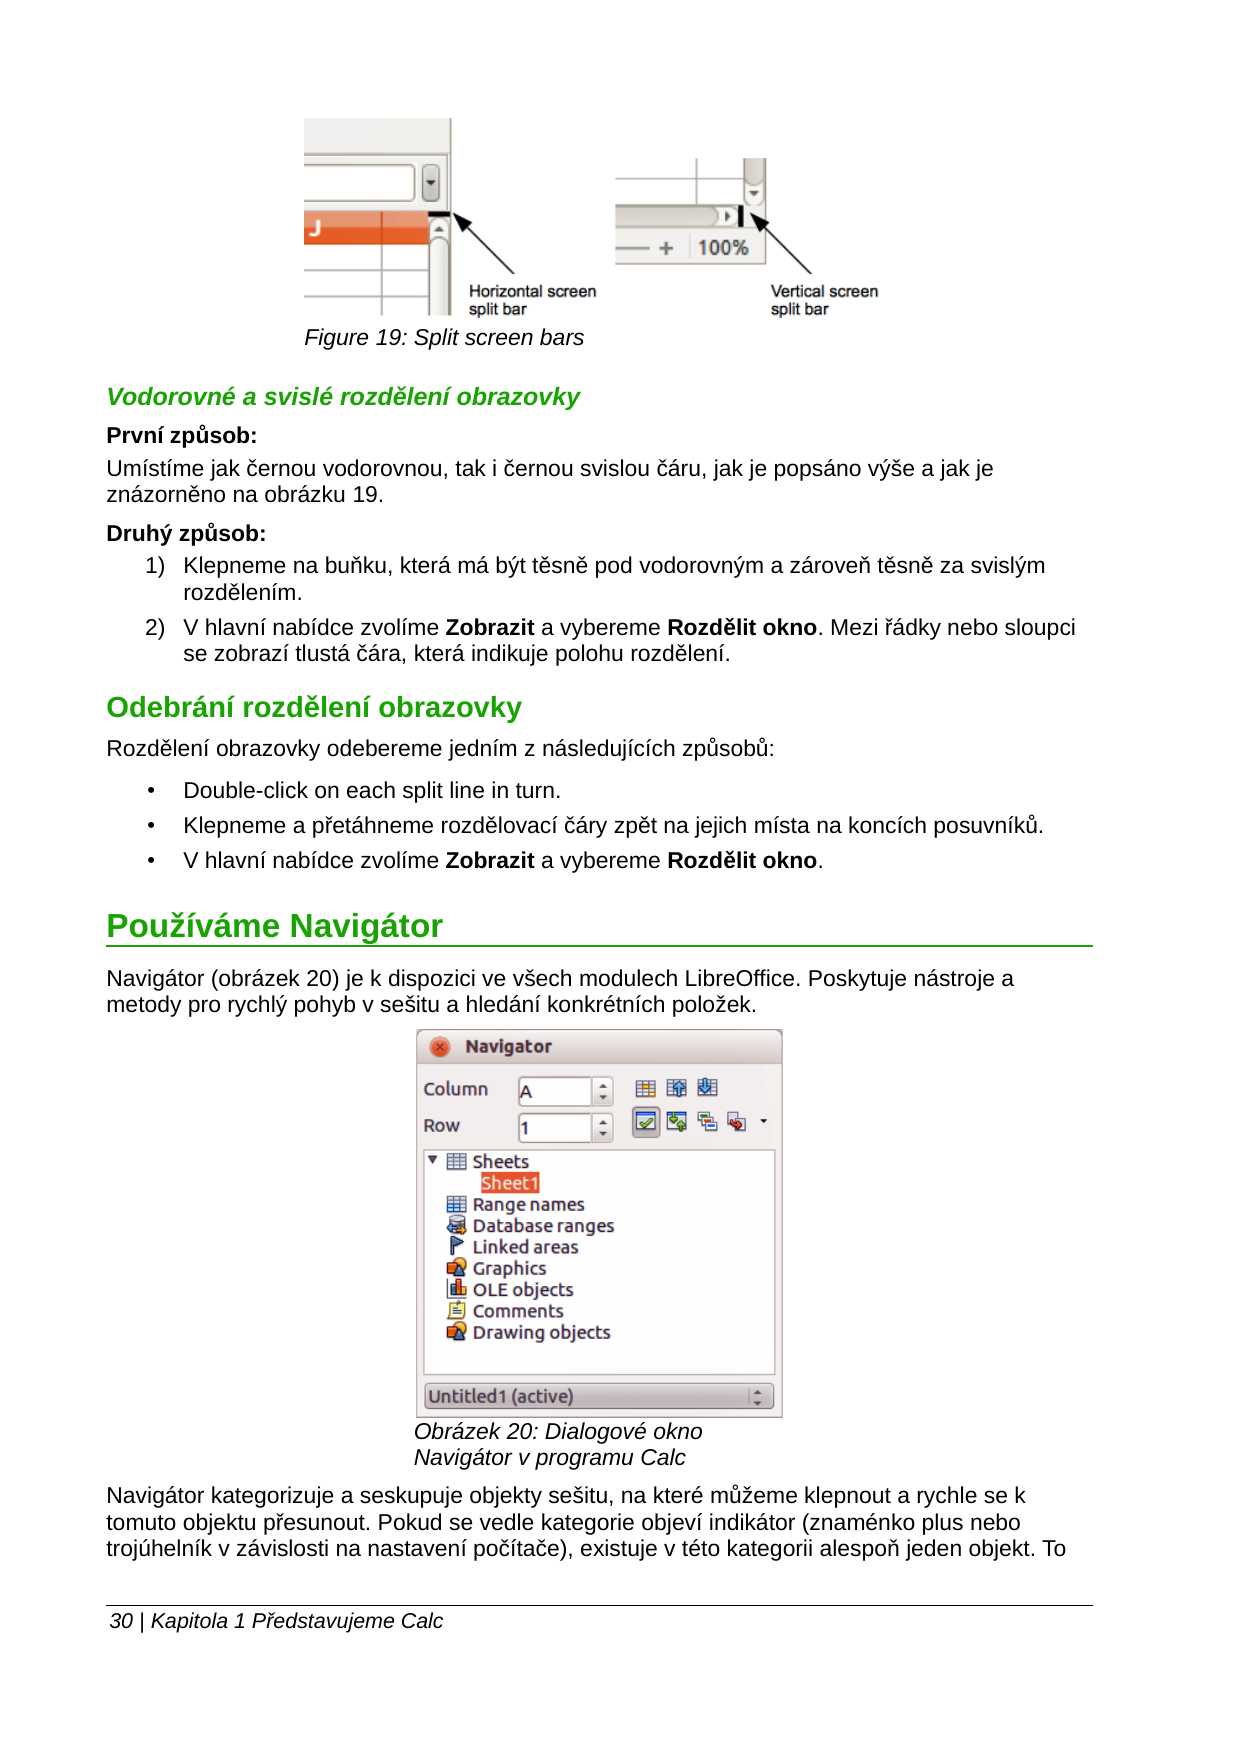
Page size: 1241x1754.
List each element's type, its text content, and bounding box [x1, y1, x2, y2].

text Obrázek 20: Dialogové okno Navigátor v programu Calc [413, 1030, 785, 1470]
subtitle Používáme Navigátor [106, 906, 1093, 945]
subtitle Vodorovné a svislé rozdělení obrazovky [106, 382, 1093, 411]
picture [416, 1029, 783, 1418]
list V hlavní nabídce zvolíme Zobrazit a vybereme Rozdělit okno. Mezi řádky nebo sloupci se zobrazí tlustá čára, která indikuje polohu rozdělení. [165, 614, 1093, 666]
text Druhý způsob: [106, 520, 1093, 546]
list Double-click on each split line in turn. [144, 774, 1093, 803]
text Navigátor (obrázek 20) je k dispozici ve všech modulech LibreOffice. Poskytuje nástroje a metody pro rychlý pohyb v sešitu a hledání konkrétních položek. [106, 964, 1093, 1017]
list Rozdělení obrazovky odebereme jedním z následujících způsobů: [106, 735, 1093, 762]
list Klepneme na buňku, která má být těsně pod vodorovným a zároveň těsně za svislým rozdělením. [165, 552, 1093, 605]
text První způsob: [106, 422, 1093, 449]
list Klepneme a přetáhneme rozdělovací čáry zpět na jejich místa na koncích posuvníků. [144, 809, 1093, 839]
text Figure 19: Split screen bars [304, 325, 895, 351]
list V hlavní nabídce zvolíme Zobrazit a vybereme Rozdělit okno. [144, 844, 1093, 877]
picture [304, 118, 895, 325]
text Umístíme jak černou vodorovnou, tak i černou svislou čáru, jak je popsáno výše a jak je znázorněno na obrázku 19. [106, 454, 1093, 507]
text Navigátor kategorizuje a seskupuje objekty sešitu, na které můžeme klepnout a rychle se k tomuto objektu přesunout. Pokud se vedle kategorie objeví indikátor (znaménko plus nebo trojúhelník v závislosti na nastavení počítače), existuje v této kategorii alespoň jeden objekt. To [106, 1482, 1093, 1561]
subtitle Odebrání rozdělení obrazovky [106, 690, 1093, 723]
